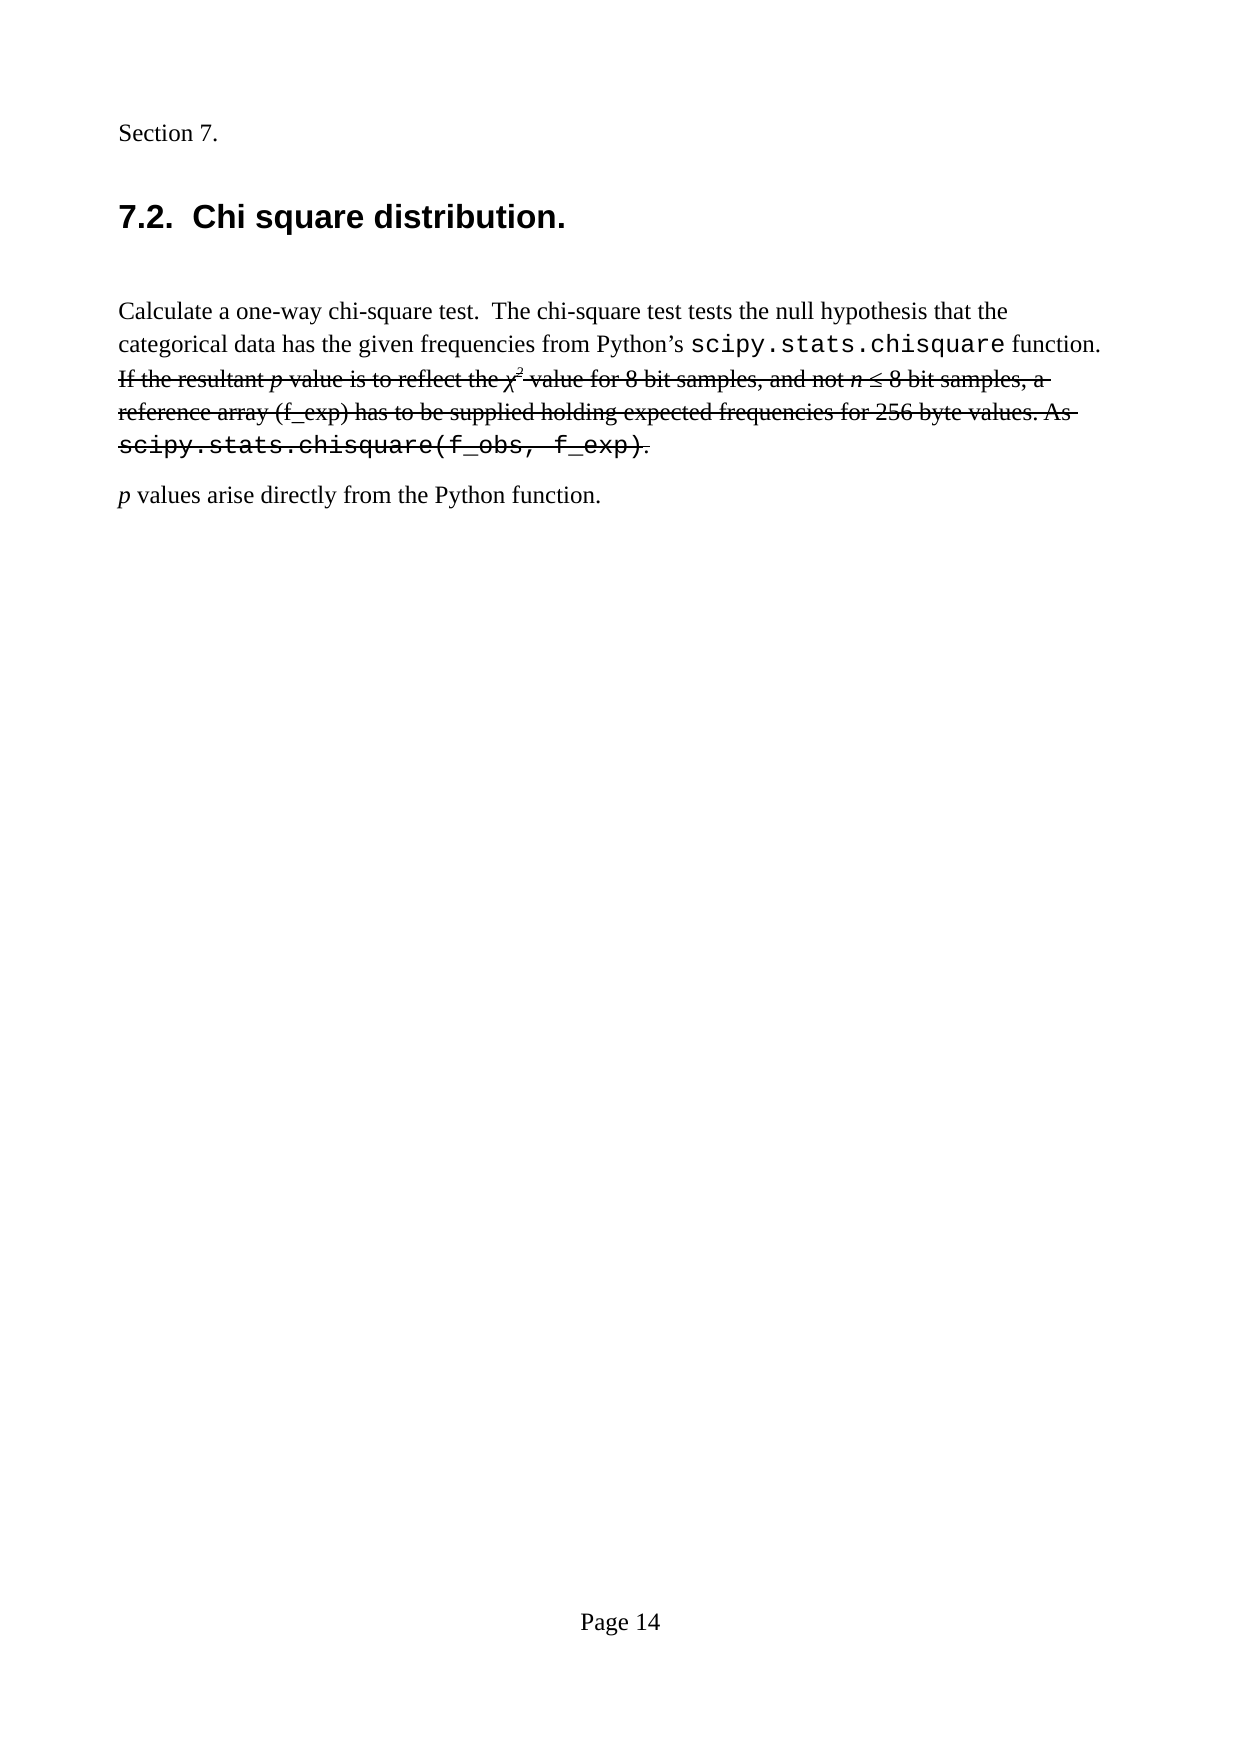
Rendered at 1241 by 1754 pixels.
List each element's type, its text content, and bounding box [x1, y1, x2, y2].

text p values arise directly from the Python function. [118, 480, 1122, 509]
text Calculate a one-way chi-square test. The chi-square test tests the null hypothesis that the categorical data has the given frequencies from Python’s scipy.stats.chisquare function. If the resultant p value is to reflect the χ2 value for 8 bit samples, and not n ≤ 8 bit samples, a reference array (f_exp) has to be supplied holding expected frequencies for 256 byte values. As scipy.stats.chisquare(f_obs, f_exp). [118, 296, 1122, 461]
subtitle Chi square distribution. [118, 197, 1122, 236]
